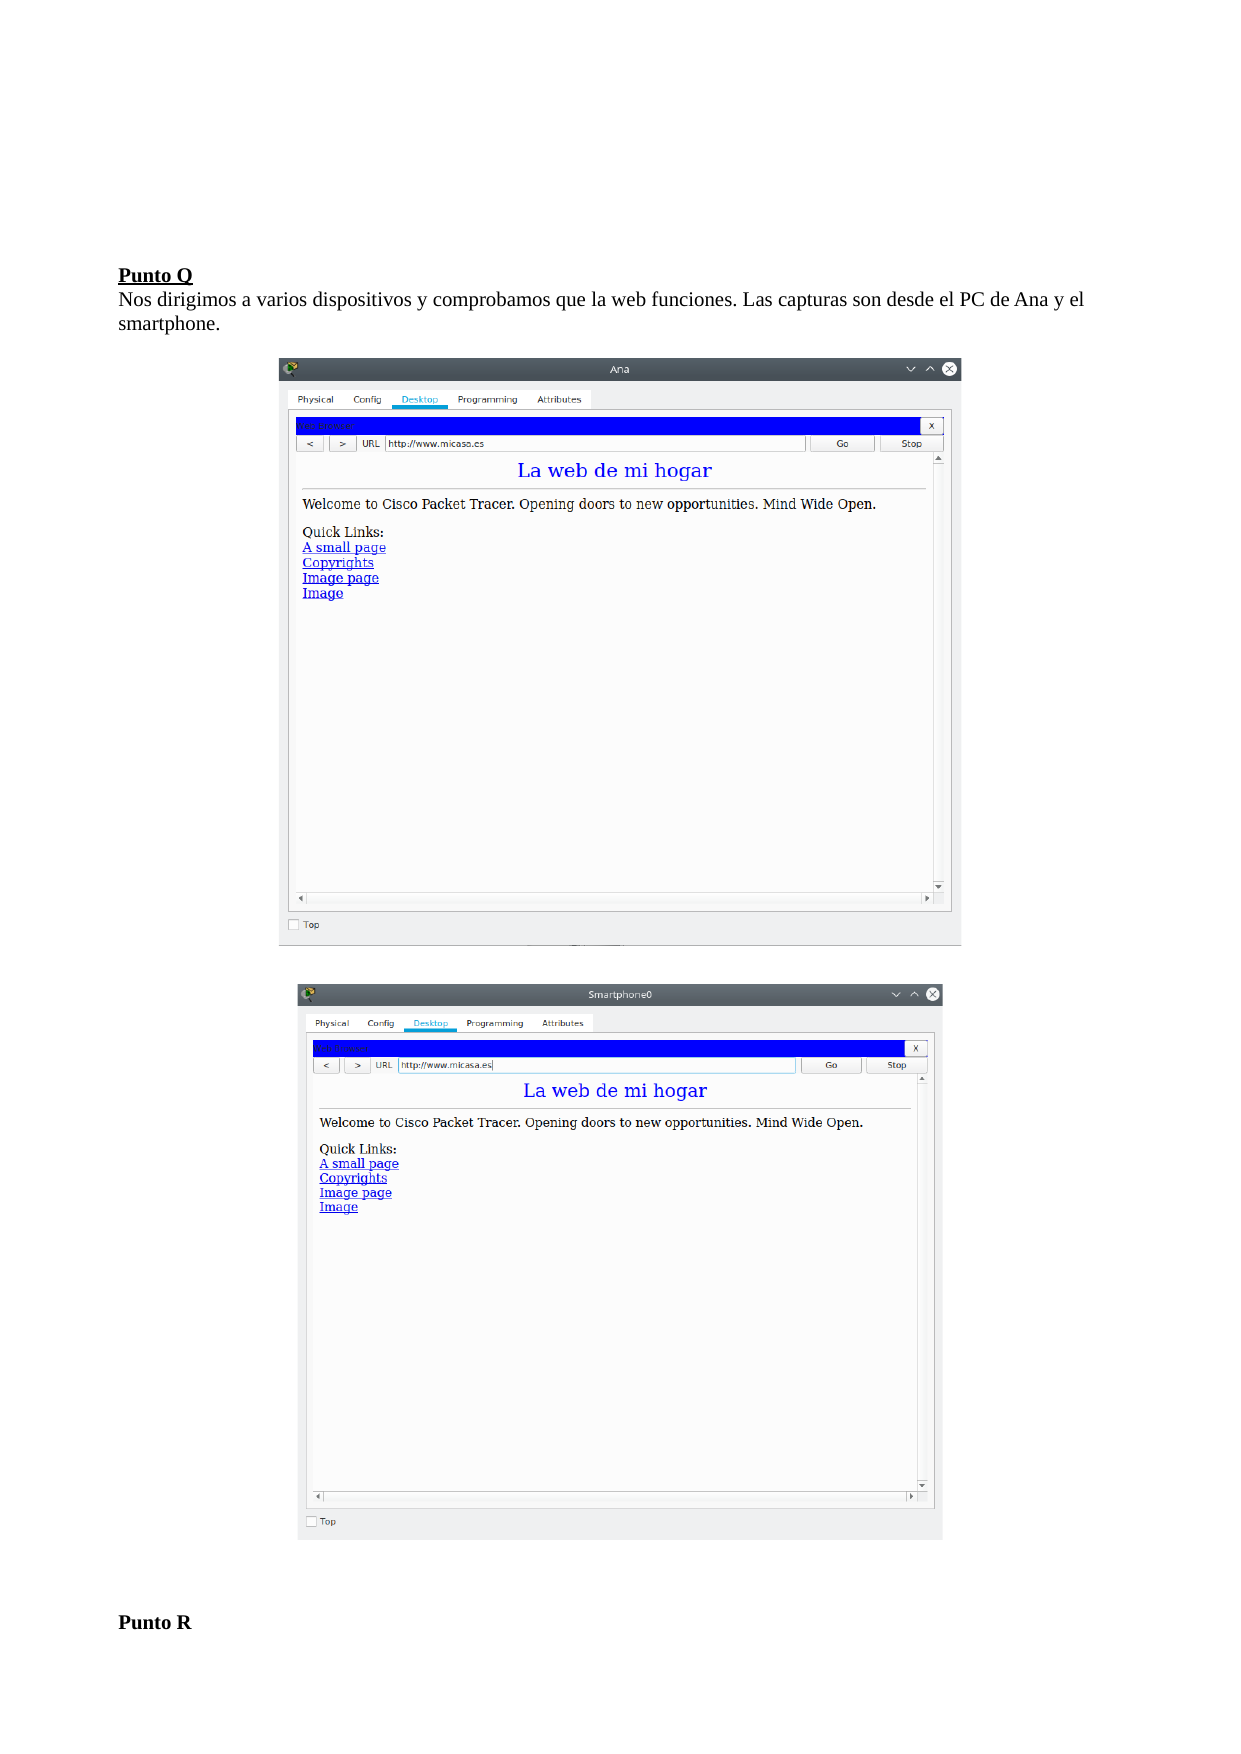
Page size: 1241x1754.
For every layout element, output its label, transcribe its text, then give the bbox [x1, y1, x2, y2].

text Punto Q [118, 262, 1122, 287]
picture [297, 984, 943, 1540]
text Nos dirigimos a varios dispositivos y comprobamos que la web funciones. Las capturas son desde el PC de Ana y el smartphone. [118, 287, 1122, 335]
text Punto R [118, 1610, 1122, 1634]
picture [278, 358, 962, 946]
